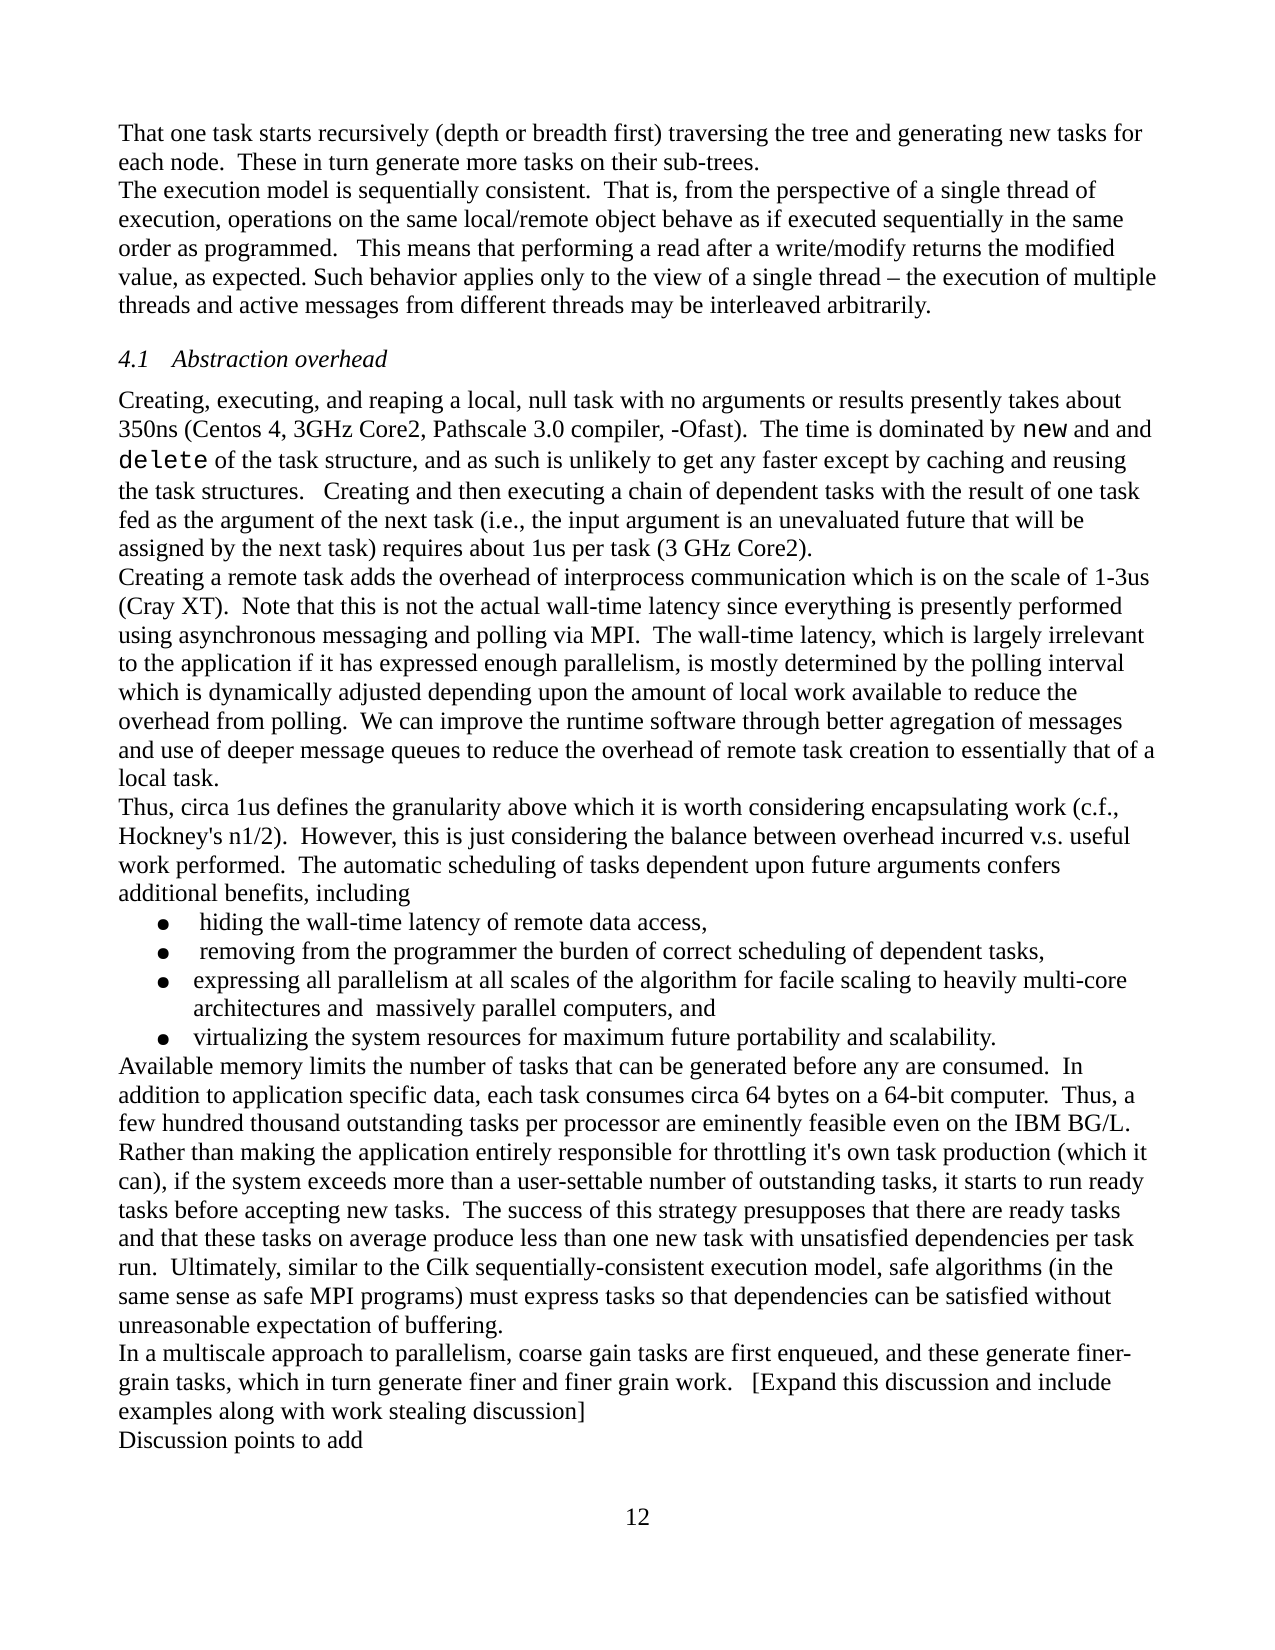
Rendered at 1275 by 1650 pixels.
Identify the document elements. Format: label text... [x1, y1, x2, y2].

list hiding the wall-time latency of remote data access, [156, 907, 1157, 936]
subtitle Abstraction overhead [118, 344, 1157, 373]
text Creating a remote task adds the overhead of interprocess communication which is on the scale of 1-3us (Cray XT). Note that this is not the actual wall-time latency since everything is presently performed using asynchronous messaging and polling via MPI. The wall-time latency, which is largely irrelevant to the application if it has expressed enough parallelism, is mostly determined by the polling interval which is dynamically adjusted depending upon the amount of local work available to reduce the overhead from polling. We can improve the runtime software through better agregation of messages and use of deeper message queues to reduce the overhead of remote task creation to essentially that of a local task. [118, 562, 1157, 792]
text Available memory limits the number of tasks that can be generated before any are consumed. In addition to application specific data, each task consumes circa 64 bytes on a 64-bit computer. Thus, a few hundred thousand outstanding tasks per processor are eminently feasible even on the IBM BG/L. Rather than making the application entirely responsible for throttling it's own task production (which it can), if the system exceeds more than a user-settable number of outstanding tasks, it starts to run ready tasks before accepting new tasks. The success of this strategy presupposes that there are ready tasks and that these tasks on average produce less than one new task with unsatisfied dependencies per task run. Ultimately, similar to the Cilk sequentially-consistent execution model, safe algorithms (in the same sense as safe MPI programs) must express tasks so that dependencies can be satisfied without unreasonable expectation of buffering. [118, 1051, 1157, 1338]
text Creating, executing, and reaping a local, null task with no arguments or results presently takes about 350ns (Centos 4, 3GHz Core2, Pathscale 3.0 compiler, -Ofast). The time is dominated by new and and delete of the task structure, and as such is unlikely to get any faster except by caching and reusing the task structures. Creating and then executing a chain of dependent tasks with the result of one task fed as the argument of the next task (i.e., the input argument is an unevaluated future that will be assigned by the next task) requires about 1us per task (3 GHz Core2). [118, 386, 1157, 562]
text Thus, circa 1us defines the granularity above which it is worth considering encapsulating work (c.f., Hockney's n1/2). However, this is just considering the balance between overhead incurred v.s. useful work performed. The automatic scheduling of tasks dependent upon future arguments confers additional benefits, including [118, 792, 1157, 907]
list expressing all parallelism at all scales of the algorithm for facile scaling to heavily multi-core architectures and massively parallel computers, and [156, 965, 1157, 1022]
text Discussion points to add [118, 1425, 1157, 1453]
list removing from the programmer the burden of correct scheduling of dependent tasks, [156, 936, 1157, 965]
text In a multiscale approach to parallelism, coarse gain tasks are first enqueued, and these generate finer-grain tasks, which in turn generate finer and finer grain work. [Expand this discussion and include examples along with work stealing discussion] [118, 1338, 1157, 1425]
list virtualizing the system resources for maximum future portability and scalability. [156, 1022, 1157, 1051]
text That one task starts recursively (depth or breadth first) traversing the tree and generating new tasks for each node. These in turn generate more tasks on their sub-trees. [118, 118, 1157, 176]
text The execution model is sequentially consistent. That is, from the perspective of a single thread of execution, operations on the same local/remote object behave as if executed sequentially in the same order as programmed. This means that performing a read after a write/modify returns the modified value, as expected. Such behavior applies only to the view of a single thread – the execution of multiple threads and active messages from different threads may be interleaved arbitrarily. [118, 176, 1157, 319]
